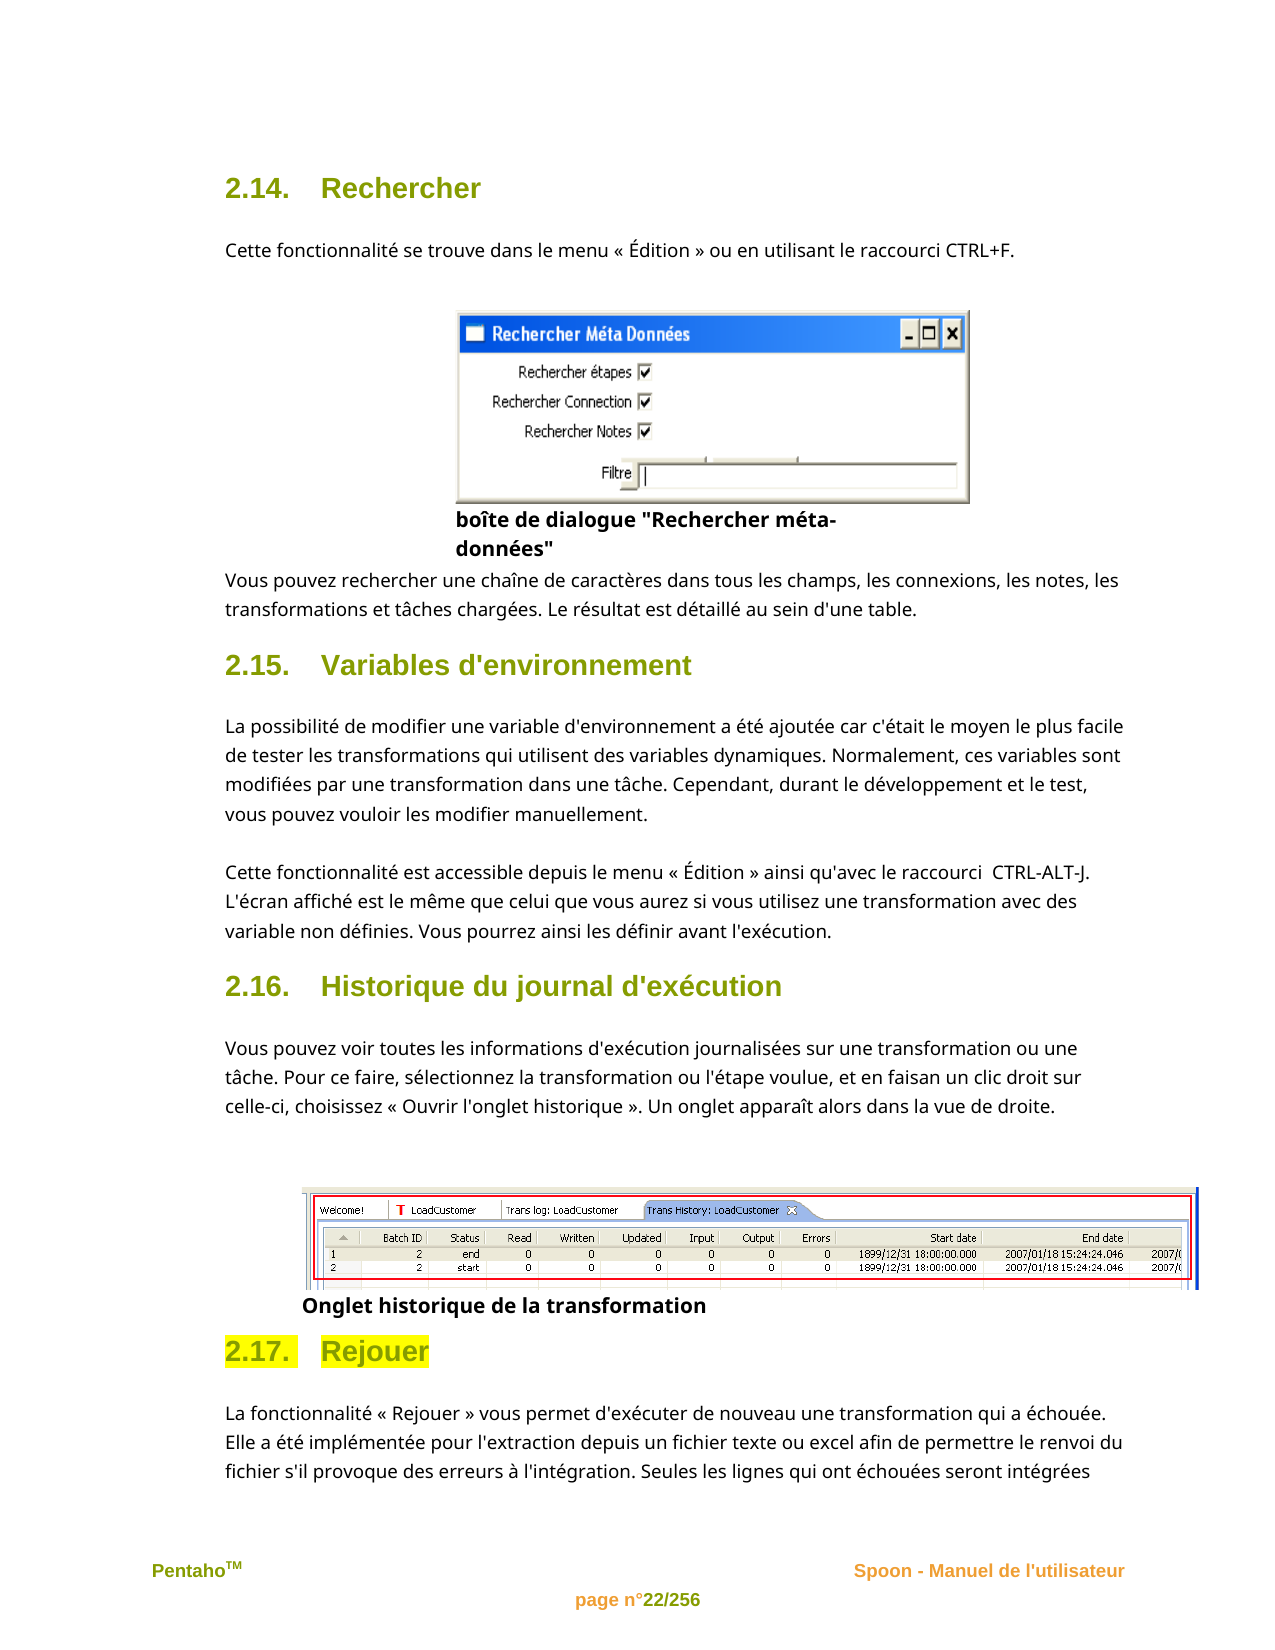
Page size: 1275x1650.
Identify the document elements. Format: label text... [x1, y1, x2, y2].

text Cette fonctionnalité se trouve dans le menu « Édition » ou en utilisant le raccourci CTRL+F. [225, 234, 1125, 263]
text Vous pouvez voir toutes les informations d'exécution journalisées sur une transformation ou une tâche. Pour ce faire, sélectionnez la transformation ou l'étape voulue, et en faisan un clic droit sur celle-ci, choisissez « Ouvrir l'onglet historique ». Un onglet apparaît alors dans la vue de droite. [225, 1032, 1125, 1119]
subtitle Variables d'environnement [225, 652, 1125, 681]
subtitle Rechercher [225, 175, 1125, 204]
picture [455, 310, 970, 504]
subtitle Rejouer [225, 1320, 1125, 1367]
text Onglet historique de la transformation [302, 1290, 1123, 1319]
text [225, 1156, 1125, 1320]
text Cette fonctionnalité est accessible depuis le menu « Édition » ainsi qu'avec le raccourci CTRL-ALT-J. L'écran affiché est le même que celui que vous aurez si vous utilisez une transformation avec des variable non définies. Vous pourrez ainsi les définir avant l'exécution. [225, 856, 1125, 944]
subtitle Historique du journal d'exécution [225, 973, 1125, 1002]
text La fonctionnalité « Rejouer » vous permet d'exécuter de nouveau une transformation qui a échouée. Elle a été implémentée pour l'extraction depuis un fichier texte ou excel afin de permettre le renvoi du fichier s'il provoque des erreurs à l'intégration. Seules les lignes qui ont échouées seront intégrées [225, 1397, 1125, 1484]
text boîte de dialogue "Rechercher méta-données" [455, 504, 895, 562]
subtitle [225, 1149, 1125, 1156]
text [379, 279, 896, 564]
text Vous pouvez rechercher une chaîne de caractères dans tous les champs, les connexions, les notes, les transformations et tâches chargées. Le résultat est détaillé au sein d'une table. [225, 292, 1125, 622]
text La possibilité de modifier une variable d'environnement a été ajoutée car c'était le moyen le plus facile de tester les transformations qui utilisent des variables dynamiques. Normalement, ces variables sont modifiées par une transformation dans une tâche. Cependant, durant le développement et le test, vous pouvez vouloir les modifier manuellement. [225, 710, 1125, 827]
picture [301, 1187, 1199, 1290]
